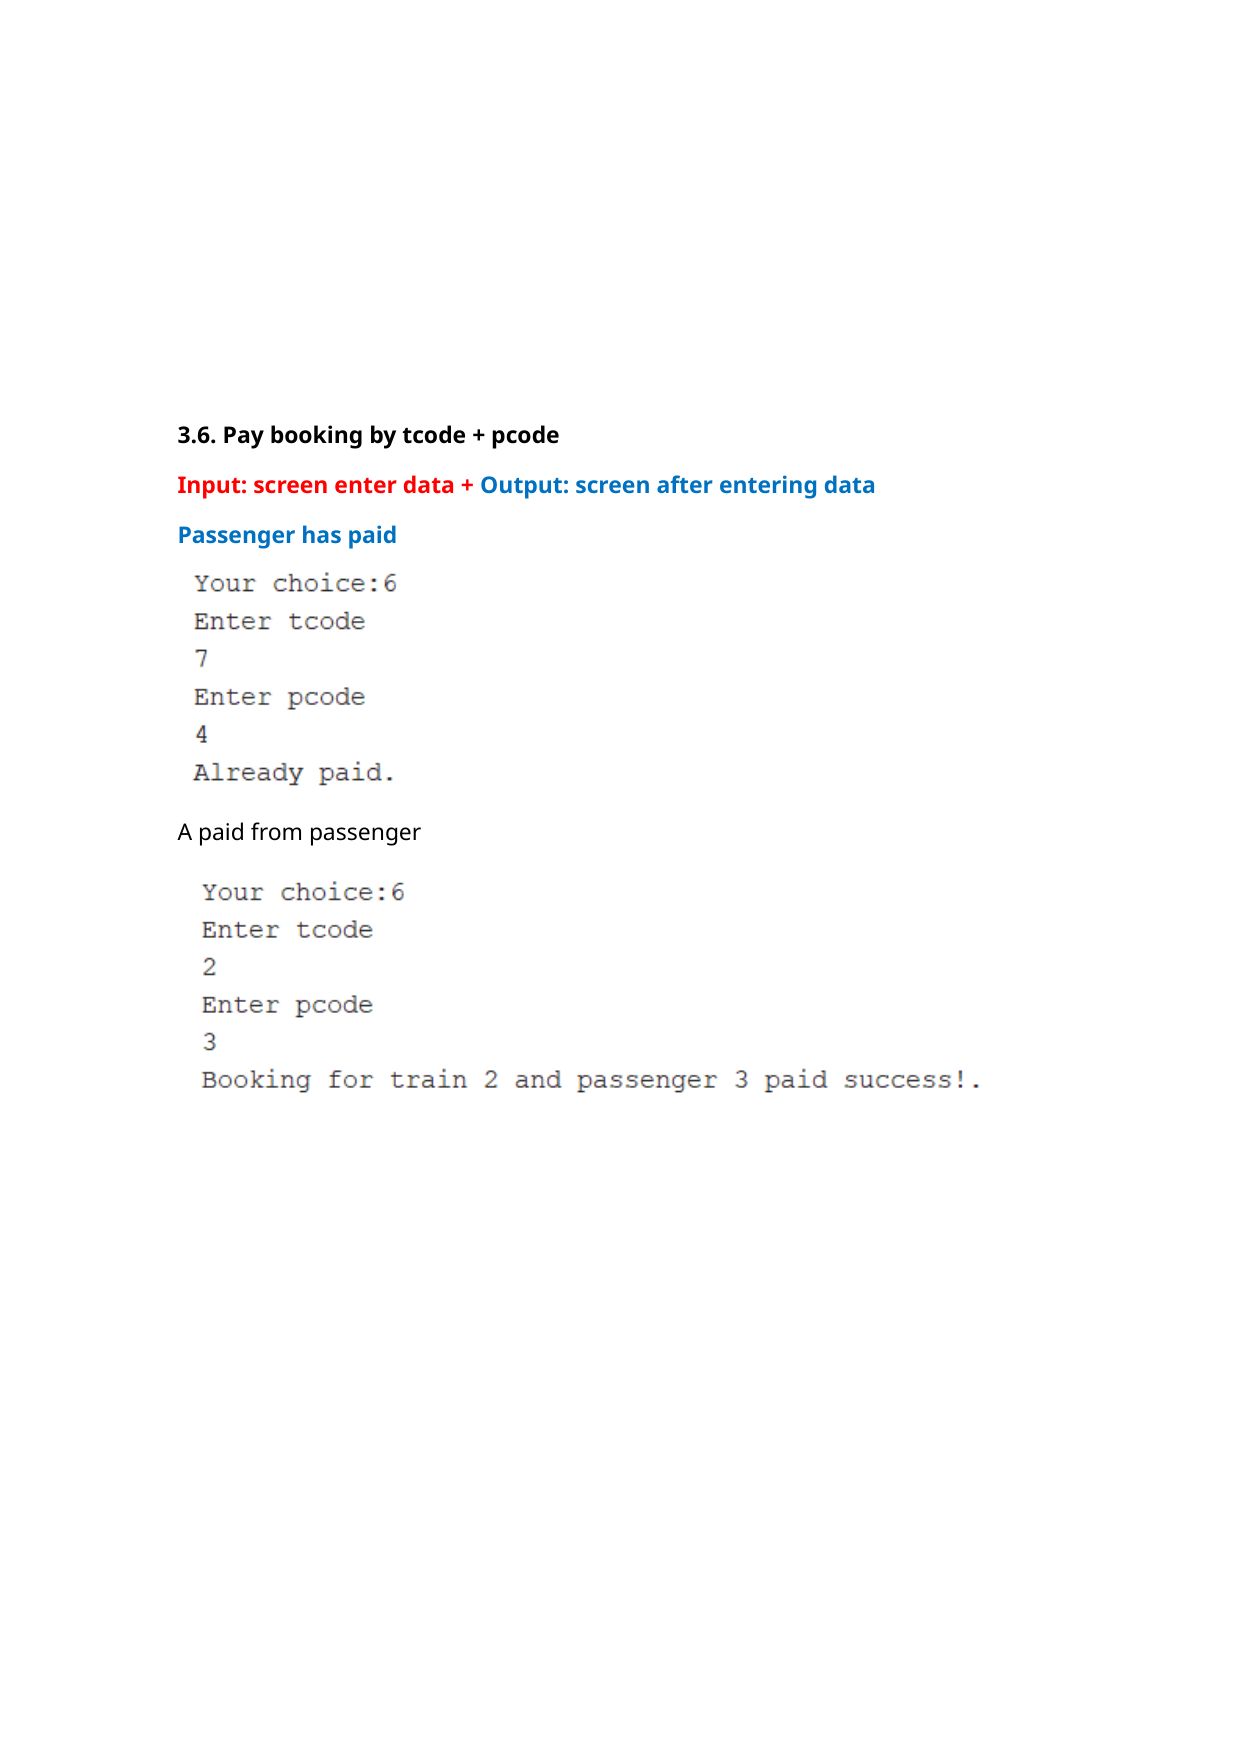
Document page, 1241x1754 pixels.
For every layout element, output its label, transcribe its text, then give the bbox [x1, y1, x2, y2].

text Input: screen enter data + Output: screen after entering data [177, 469, 1152, 500]
text A paid from passenger [177, 816, 1152, 847]
text Passenger has paid [177, 519, 1152, 550]
text 3.6. Pay booking by tcode + pcode [177, 419, 1152, 450]
